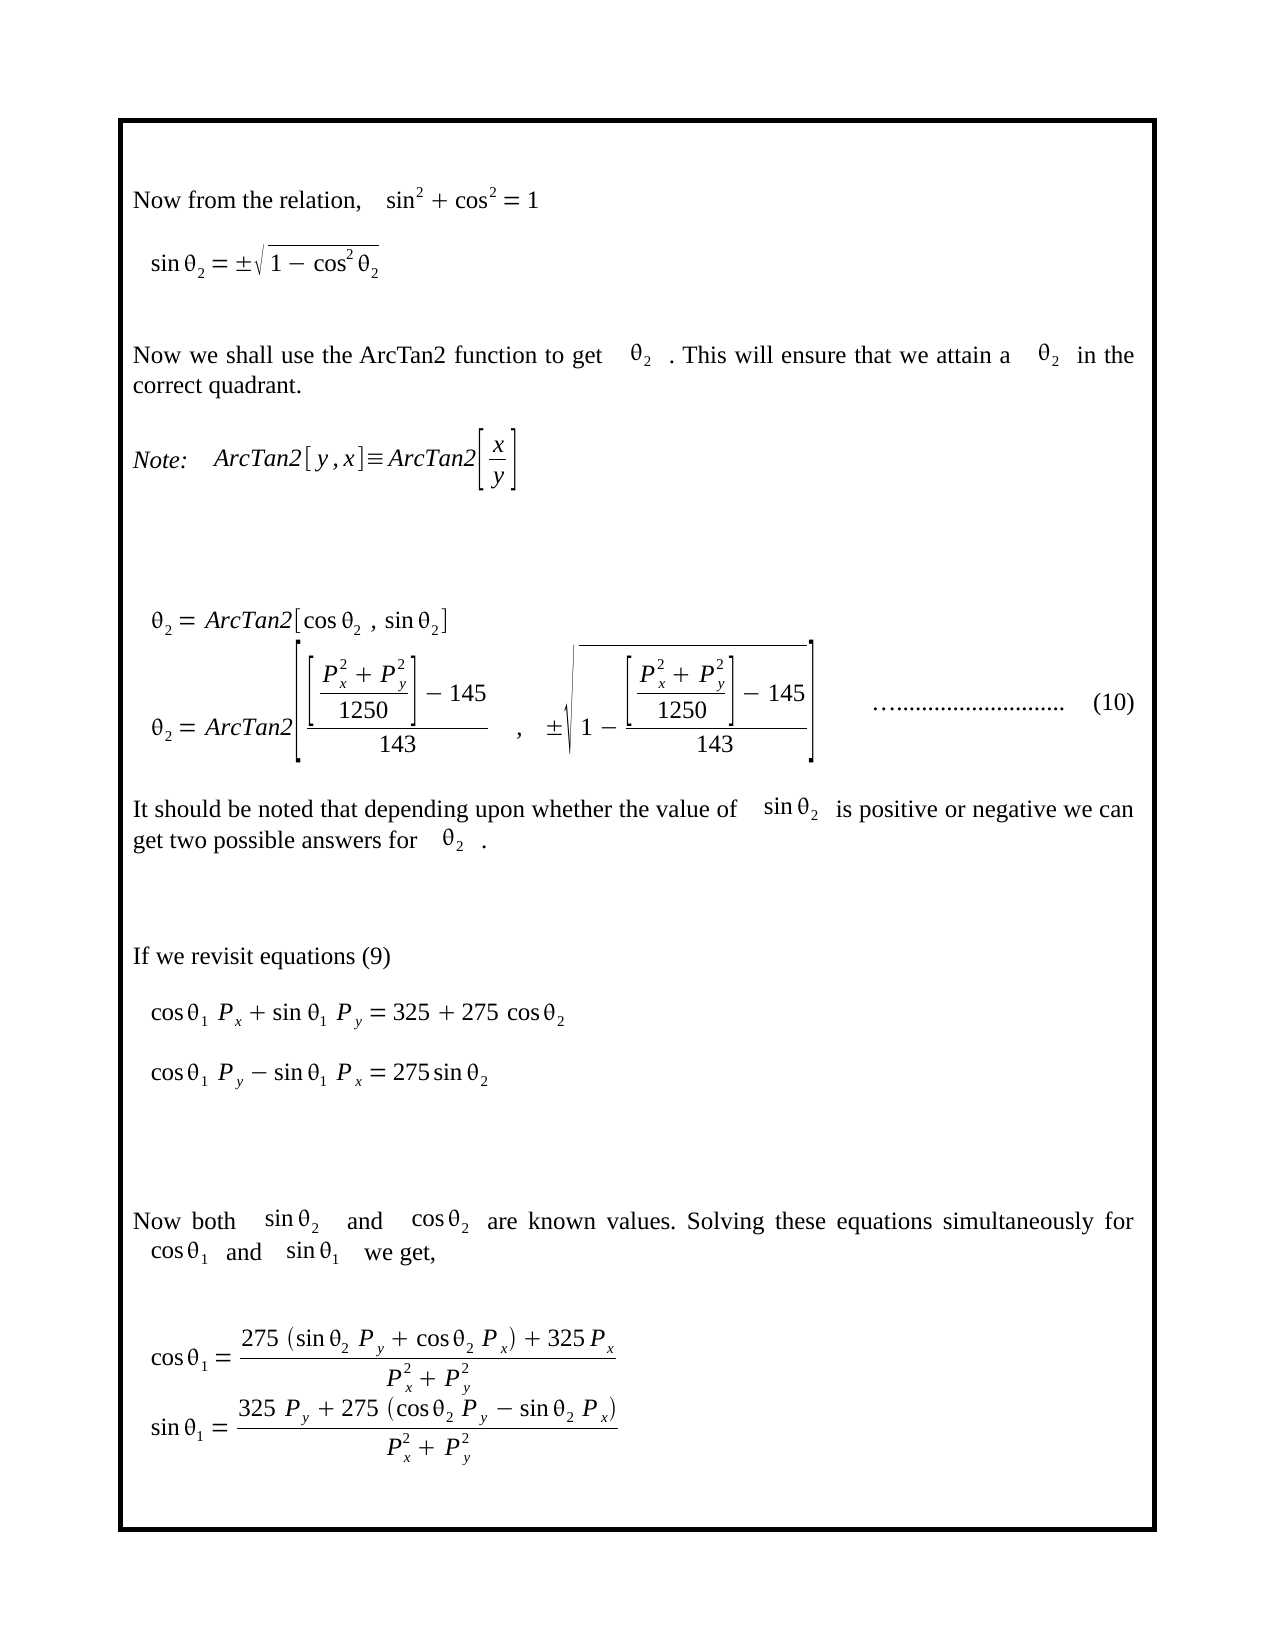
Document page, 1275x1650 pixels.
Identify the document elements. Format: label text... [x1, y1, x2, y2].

text Now we shall use the ArcTan2 function to get . This will ensure that we attain a in the correct quadrant. [133, 339, 1134, 399]
text It should be noted that depending upon whether the value of is positive or negative we can get two possible answers for . [133, 792, 1134, 855]
text Now from the relation, [133, 184, 1134, 215]
text Now both and are known values. Solving these equations simultaneously for and we get, [133, 1205, 1134, 1267]
text …........................... (10) [133, 638, 1134, 764]
text If we revisit equations (9) [133, 941, 1134, 970]
text Note: [133, 427, 1134, 492]
